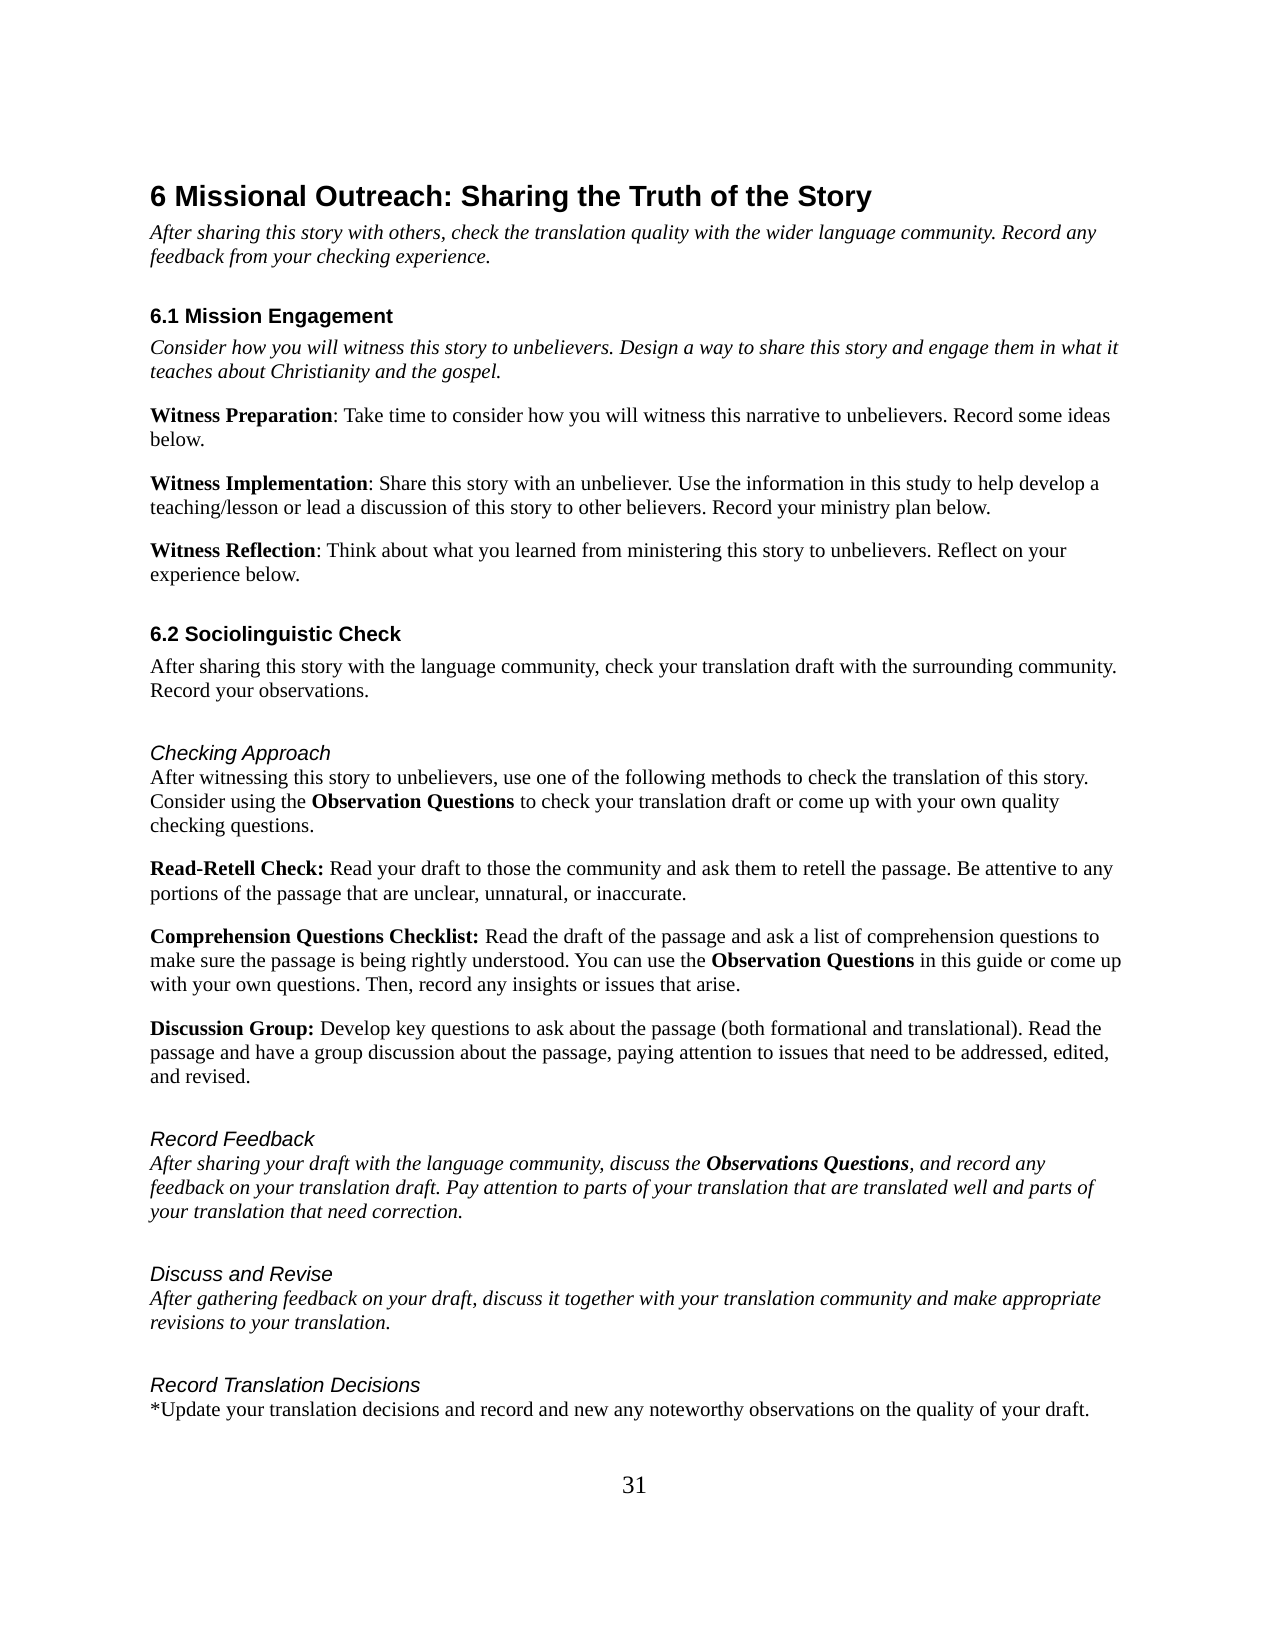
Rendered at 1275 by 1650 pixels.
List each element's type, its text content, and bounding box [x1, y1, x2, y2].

text After sharing your draft with the language community, discuss the Observations Questions, and record any feedback on your translation draft. Pay attention to parts of your translation that are translated well and parts of your translation that need correction. [150, 1151, 1125, 1223]
text Read-Retell Check: Read your draft to those the community and ask them to retell the passage. Be attentive to any portions of the passage that are unclear, unnatural, or inaccurate. [150, 856, 1125, 904]
subtitle Checking Approach [150, 741, 1125, 765]
text Witness Reflection: Think about what you learned from ministering this story to unbelievers. Reflect on your experience below. [150, 538, 1125, 586]
subtitle 6.2 Sociolinguistic Check [150, 622, 1125, 646]
text After witnessing this story to unbelievers, use one of the following methods to check the translation of this story. Consider using the Observation Questions to check your translation draft or come up with your own quality checking questions. [150, 765, 1125, 837]
subtitle 6 Missional Outreach: Sharing the Truth of the Story [150, 179, 1125, 212]
text Comprehension Questions Checklist: Read the draft of the passage and ask a list of comprehension questions to make sure the passage is being rightly understood. You can use the Observation Questions in this guide or come up with your own questions. Then, record any insights or issues that arise. [150, 924, 1125, 996]
text After sharing this story with the language community, check your translation draft with the surrounding community. Record your observations. [150, 654, 1125, 702]
text Witness Preparation: Take time to consider how you will witness this narrative to unbelievers. Record some ideas below. [150, 403, 1125, 451]
text *Update your translation decisions and record and new any noteworthy observations on the quality of your draft. [150, 1397, 1125, 1421]
subtitle 6.1 Mission Engagement [150, 304, 1125, 328]
subtitle Record Feedback [150, 1127, 1125, 1151]
text Consider how you will witness this story to unbelievers. Design a way to share this story and engage them in what it teaches about Christianity and the gospel. [150, 335, 1125, 383]
subtitle Discuss and Revise [150, 1262, 1125, 1286]
text Witness Implementation: Share this story with an unbeliever. Use the information in this study to help develop a teaching/lesson or lead a discussion of this story to other believers. Record your ministry plan below. [150, 471, 1125, 519]
subtitle Record Translation Decisions [150, 1373, 1125, 1397]
text Discussion Group: Develop key questions to ask about the passage (both formational and translational). Read the passage and have a group discussion about the passage, paying attention to issues that need to be addressed, edited, and revised. [150, 1016, 1125, 1088]
text After gathering feedback on your draft, discuss it together with your translation community and make appropriate revisions to your translation. [150, 1286, 1125, 1334]
text After sharing this story with others, check the translation quality with the wider language community. Record any feedback from your checking experience. [150, 220, 1125, 268]
